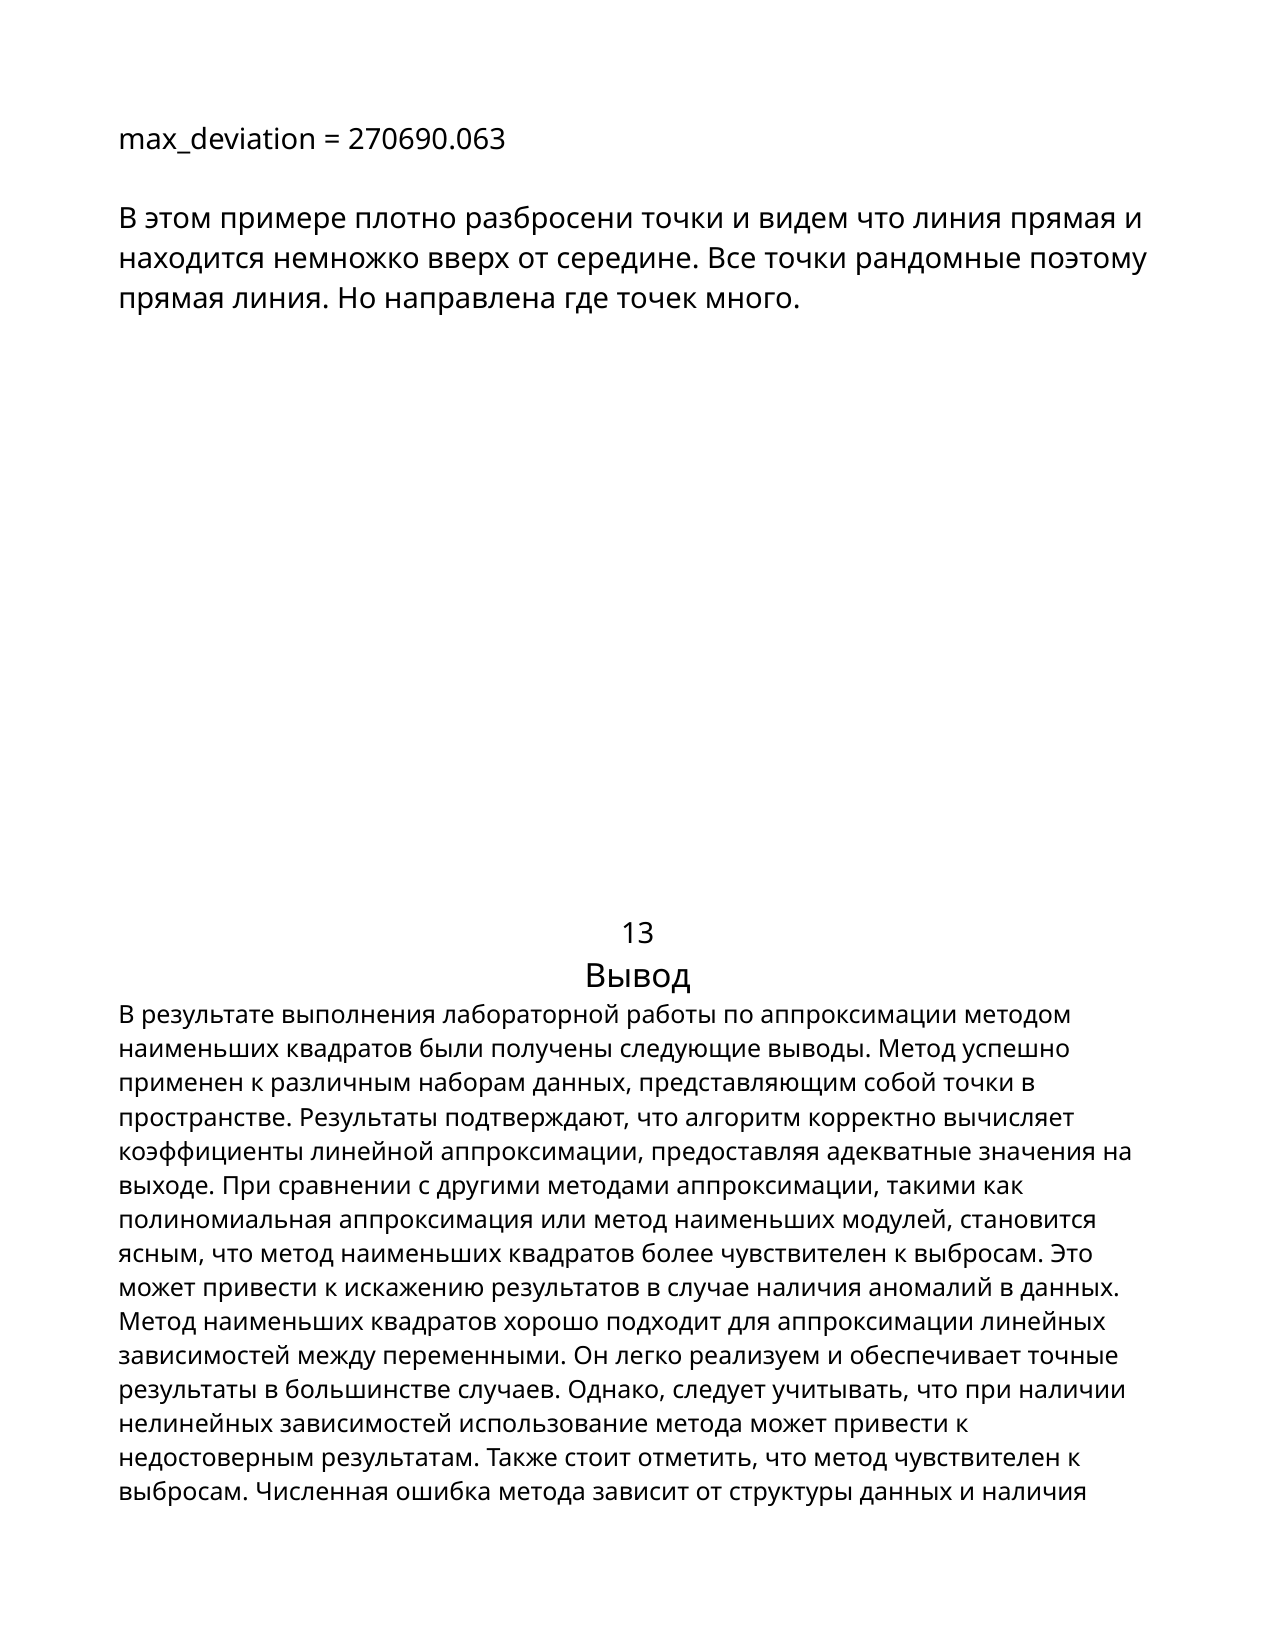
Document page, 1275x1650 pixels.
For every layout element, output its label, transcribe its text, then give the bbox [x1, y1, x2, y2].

text В результате выполнения лабораторной работы по аппроксимации методом наименьших квадратов были получены следующие выводы. Метод успешно применен к различным наборам данных, представляющим собой точки в пространстве. Результаты подтверждают, что алгоритм корректно вычисляет коэффициенты линейной аппроксимации, предоставляя адекватные значения на выходе. При сравнении с другими методами аппроксимации, такими как полиномиальная аппроксимация или метод наименьших модулей, становится ясным, что метод наименьших квадратов более чувствителен к выбросам. Это может привести к искажению результатов в случае наличия аномалий в данных. Метод наименьших квадратов хорошо подходит для аппроксимации линейных зависимостей между переменными. Он легко реализуем и обеспечивает точные результаты в большинстве случаев. Однако, следует учитывать, что при наличии нелинейных зависимостей использование метода может привести к недостоверным результатам. Также стоит отметить, что метод чувствителен к выбросам. Численная ошибка метода зависит от структуры данных и наличия [118, 997, 1157, 1508]
text max_deviation = 270690.063 [118, 118, 1157, 158]
text Вывод [118, 952, 1157, 997]
text 11 [118, 912, 1157, 952]
text В этом примере плотно разбросени точки и видем что линия прямая и находится немножко вверх от середине. Все точки рандомные поэтому прямая линия. Но направлена где точек много. [118, 197, 1157, 317]
